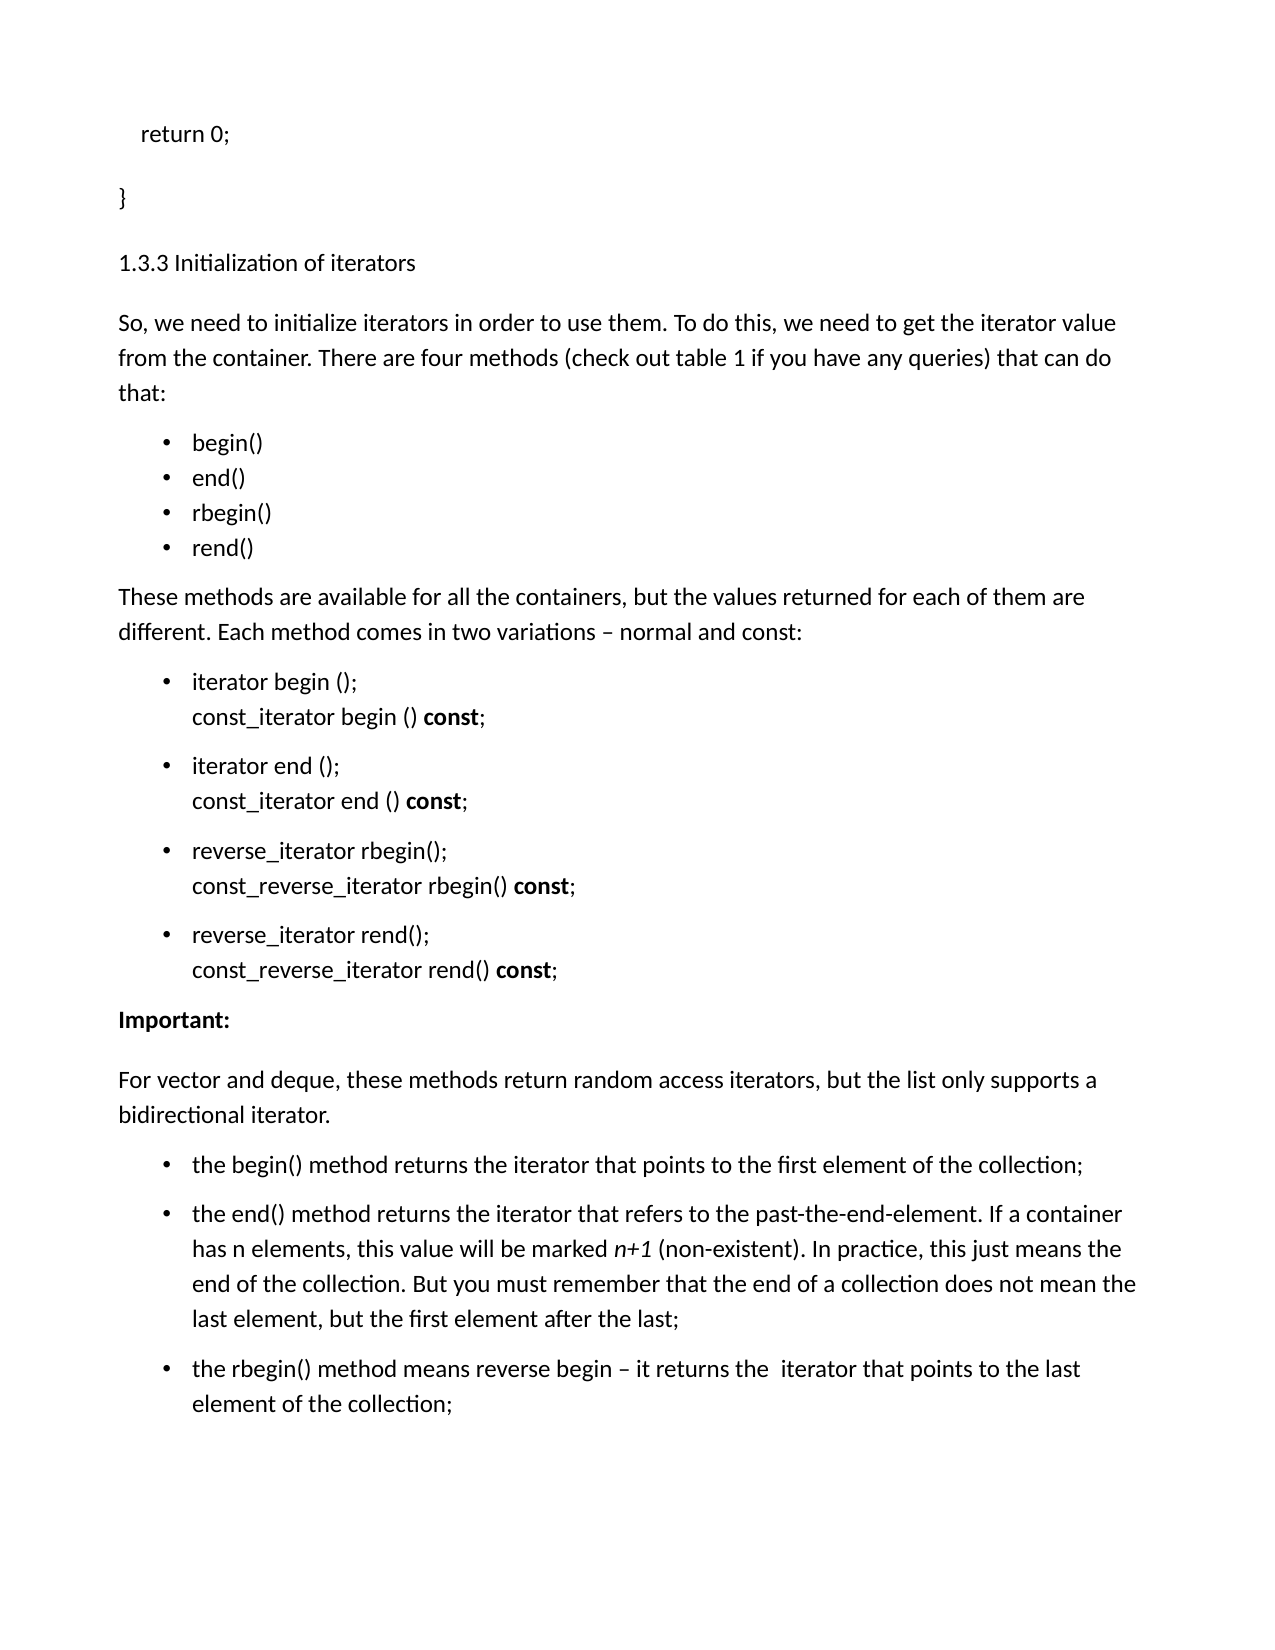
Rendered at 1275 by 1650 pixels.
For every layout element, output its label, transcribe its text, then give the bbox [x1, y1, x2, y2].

list the rbegin() method means reverse begin – it returns the iterator that points to the last element of the collection; [162, 1353, 1157, 1418]
text For vector and deque, these methods return random access iterators, but the list only supports a bidirectional iterator. [118, 1064, 1157, 1130]
text return 0; [118, 118, 1157, 149]
list end() [162, 462, 1157, 492]
text } [118, 183, 1157, 213]
list the begin() method returns the iterator that points to the first element of the collection; [162, 1149, 1157, 1179]
list reverse_iterator rbegin(); const_reverse_iterator rbegin() const; [162, 835, 1157, 901]
list the end() method returns the iterator that refers to the past-the-end-element. If a container has n elements, this value will be marked n+1 (non-existent). In practice, this just means the end of the collection. But you must remember that the end of a collection does not mean the last element, but the first element after the last; [162, 1198, 1157, 1334]
list rend() [162, 532, 1157, 562]
list iterator end (); const_iterator end () const; [162, 750, 1157, 816]
text So, we need to initialize iterators in order to use them. To do this, we need to get the iterator value from the container. There are four methods (check out table 1 if you have any queries) that can do that: [118, 307, 1157, 408]
list iterator begin (); const_iterator begin () const; [162, 666, 1157, 731]
subtitle Important: [118, 1004, 1157, 1035]
text 1.3.3 Initialization of iterators [118, 247, 1157, 278]
list rbegin() [162, 497, 1157, 527]
list reverse_iterator rend(); const_reverse_iterator rend() const; [162, 919, 1157, 985]
text These methods are available for all the containers, but the values returned for each of them are different. Each method comes in two variations – normal and const: [118, 581, 1157, 647]
list begin() [162, 427, 1157, 457]
